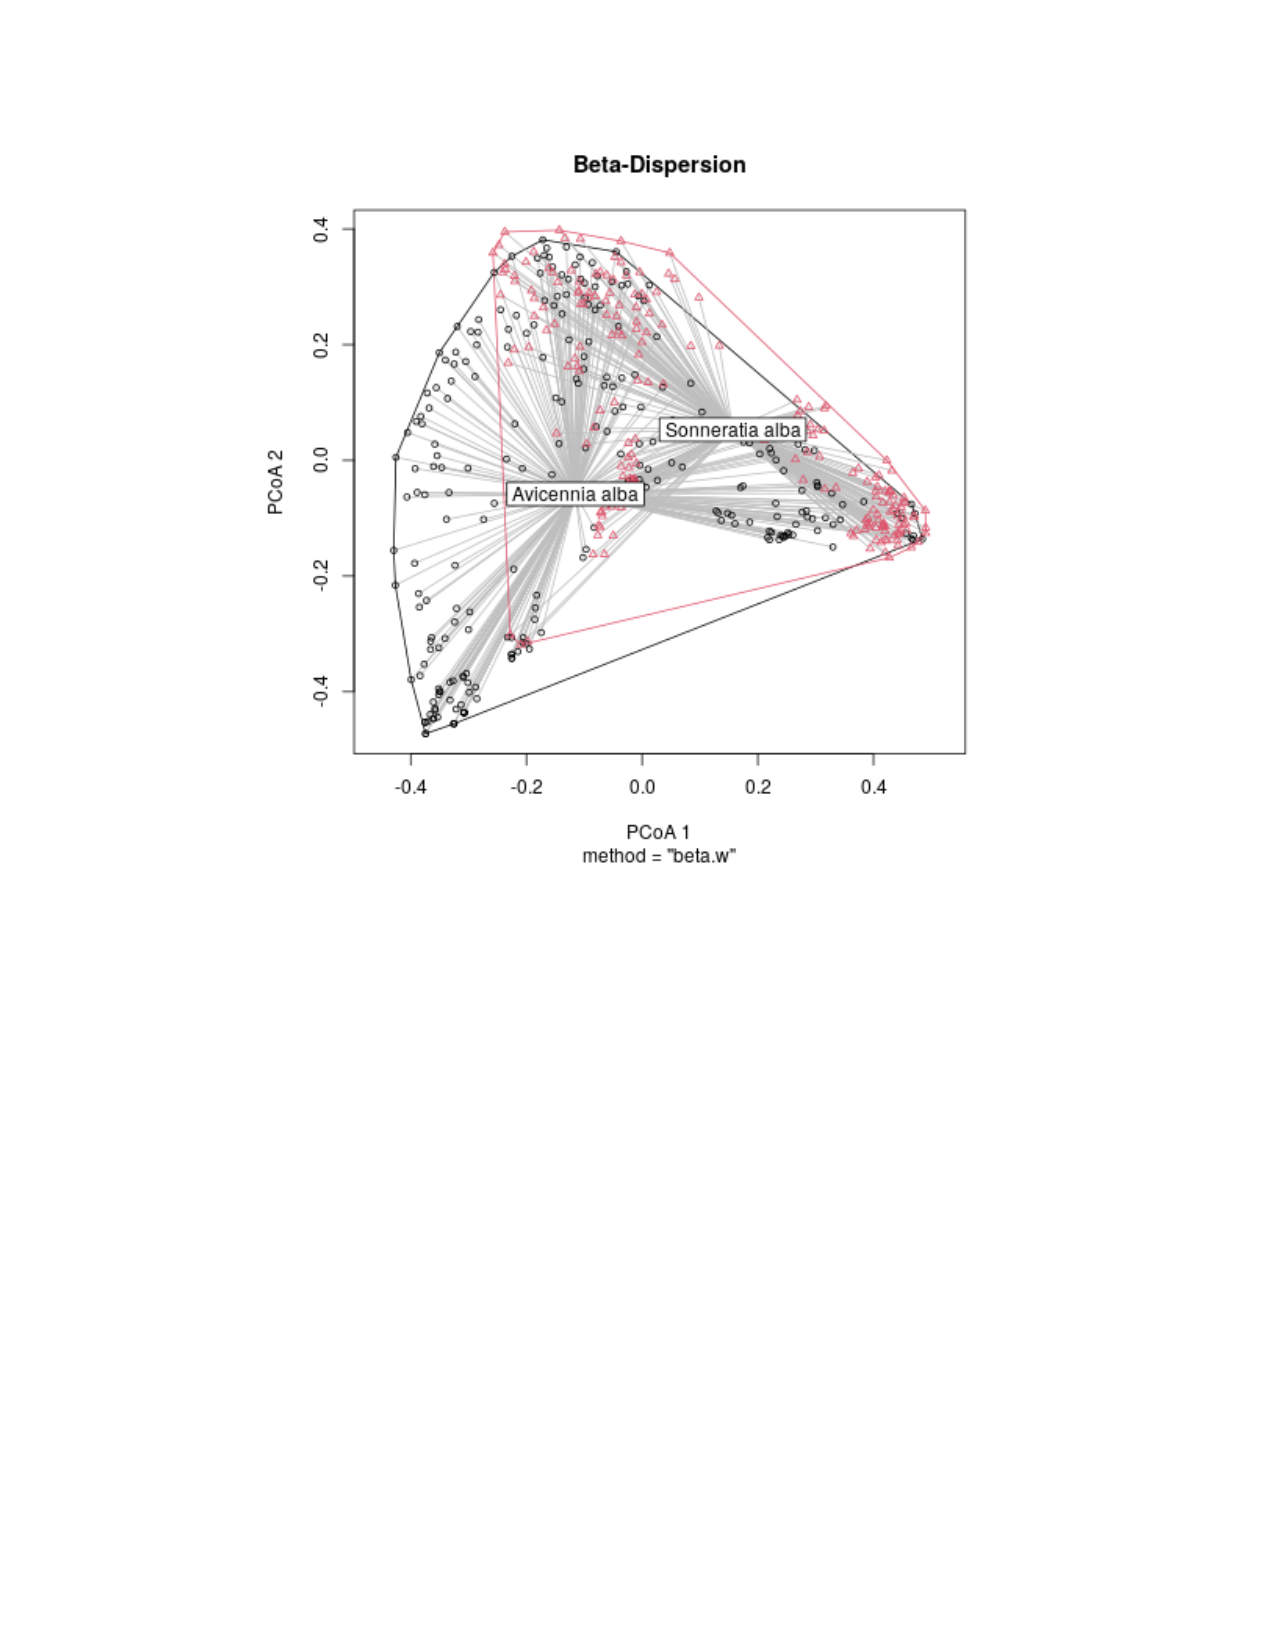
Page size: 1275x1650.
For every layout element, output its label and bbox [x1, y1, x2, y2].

picture [262, 118, 1013, 869]
